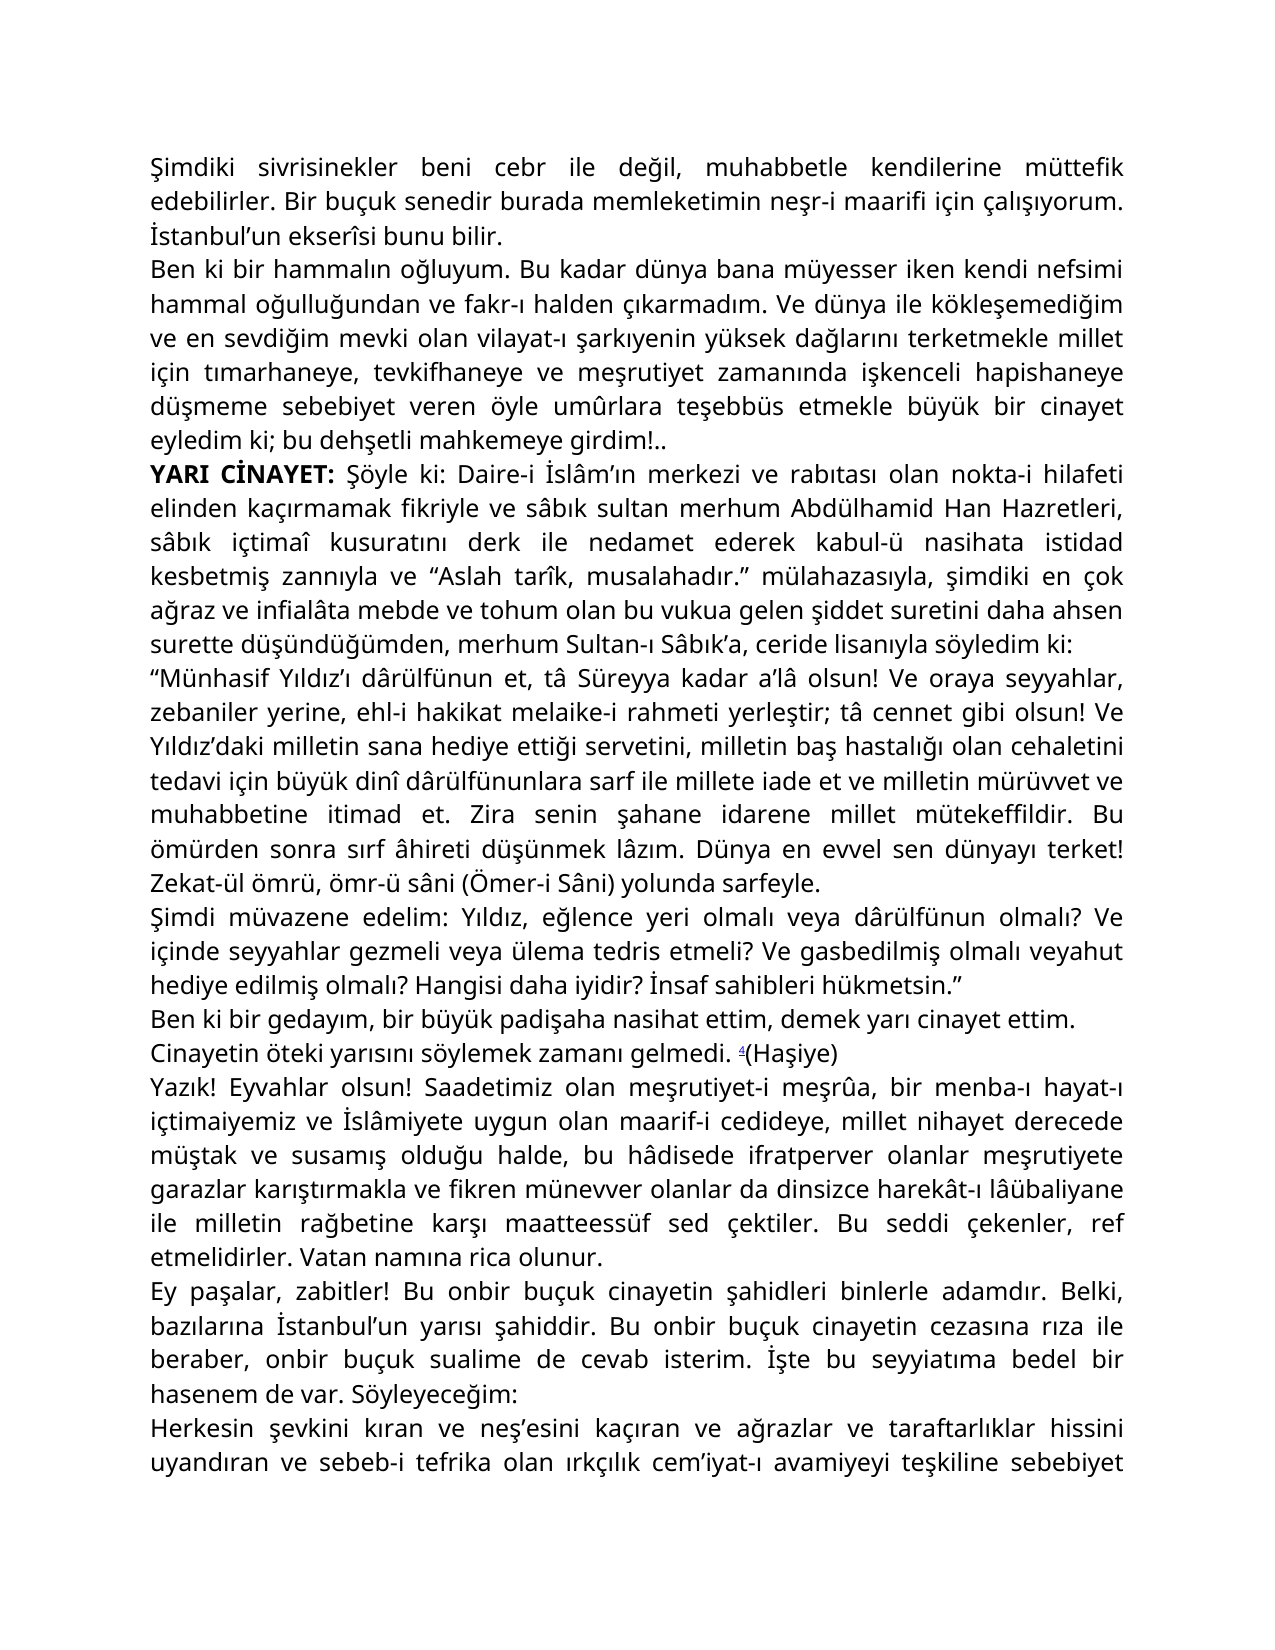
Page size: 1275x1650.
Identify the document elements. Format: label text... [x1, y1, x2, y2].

text Şimdi müvazene edelim: Yıldız, eğlence yeri olmalı veya dârülfünun olmalı? Ve içinde seyyahlar gezmeli veya ülema tedris etmeli? Ve gasbedilmiş olmalı veyahut hediye edilmiş olmalı? Hangisi daha iyidir? İnsaf sahibleri hükmetsin.” [150, 899, 1125, 1002]
text Şimdiki sivrisinekler beni cebr ile değil, muhabbetle kendilerine müttefik edebilirler. Bir buçuk senedir burada memleketimin neşr-i maarifi için çalışıyorum. İstanbul’un ekserîsi bunu bilir. [150, 150, 1125, 252]
text Cinayetin öteki yarısını söylemek zamanı gelmedi. 4(Haşiye) [150, 1036, 1125, 1070]
text YARI CİNAYET: Şöyle ki: Daire-i İslâm’ın merkezi ve rabıtası olan nokta-i hilafeti elinden kaçırmamak fikriyle ve sâbık sultan merhum Abdülhamid Han Hazretleri, sâbık içtimaî kusuratını derk ile nedamet ederek kabul-ü nasihata istidad kesbetmiş zannıyla ve “Aslah tarîk, musalahadır.” mülahazasıyla, şimdiki en çok ağraz ve infialâta mebde ve tohum olan bu vukua gelen şiddet suretini daha ahsen surette düşündüğümden, merhum Sultan-ı Sâbık’a, ceride lisanıyla söyledim ki: [150, 457, 1125, 661]
text Herkesin şevkini kıran ve neş’esini kaçıran ve ağrazlar ve taraftarlıklar hissini uyandıran ve sebeb-i tefrika olan ırkçılık cem’iyat-ı avamiyeyi teşkiline sebebiyet [150, 1410, 1125, 1478]
text Yazık! Eyvahlar olsun! Saadetimiz olan meşrutiyet-i meşrûa, bir menba-ı hayat-ı içtimaiyemiz ve İslâmiyete uygun olan maarif-i cedideye, millet nihayet derecede müştak ve susamış olduğu halde, bu hâdisede ifratperver olanlar meşrutiyete garazlar karıştırmakla ve fikren münevver olanlar da dinsizce harekât-ı lâübaliyane ile milletin rağbetine karşı maatteessüf sed çektiler. Bu seddi çekenler, ref etmelidirler. Vatan namına rica olunur. [150, 1070, 1125, 1274]
text Ben ki bir gedayım, bir büyük padişaha nasihat ettim, demek yarı cinayet ettim. [150, 1002, 1125, 1036]
text Ey paşalar, zabitler! Bu onbir buçuk cinayetin şahidleri binlerle adamdır. Belki, bazılarına İstanbul’un yarısı şahiddir. Bu onbir buçuk cinayetin cezasına rıza ile beraber, onbir buçuk sualime de cevab isterim. İşte bu seyyiatıma bedel bir hasenem de var. Söyleyeceğim: [150, 1274, 1125, 1410]
text “Münhasif Yıldız’ı dârülfünun et, tâ Süreyya kadar a’lâ olsun! Ve oraya seyyahlar, zebaniler yerine, ehl-i hakikat melaike-i rahmeti yerleştir; tâ cennet gibi olsun! Ve Yıldız’daki milletin sana hediye ettiği servetini, milletin baş hastalığı olan cehaletini tedavi için büyük dinî dârülfünunlara sarf ile millete iade et ve milletin mürüvvet ve muhabbetine itimad et. Zira senin şahane idarene millet mütekeffildir. Bu ömürden sonra sırf âhireti düşünmek lâzım. Dünya en evvel sen dünyayı terket! Zekat-ül ömrü, ömr-ü sâni (Ömer-i Sâni) yolunda sarfeyle. [150, 661, 1125, 899]
text Ben ki bir hammalın oğluyum. Bu kadar dünya bana müyesser iken kendi nefsimi hammal oğulluğundan ve fakr-ı halden çıkarmadım. Ve dünya ile kökleşemediğim ve en sevdiğim mevki olan vilayat-ı şarkıyenin yüksek dağlarını terketmekle millet için tımarhaneye, tevkifhaneye ve meşrutiyet zamanında işkenceli hapishaneye düşmeme sebebiyet veren öyle umûrlara teşebbüs etmekle büyük bir cinayet eyledim ki; bu dehşetli mahkemeye girdim!.. [150, 252, 1125, 457]
